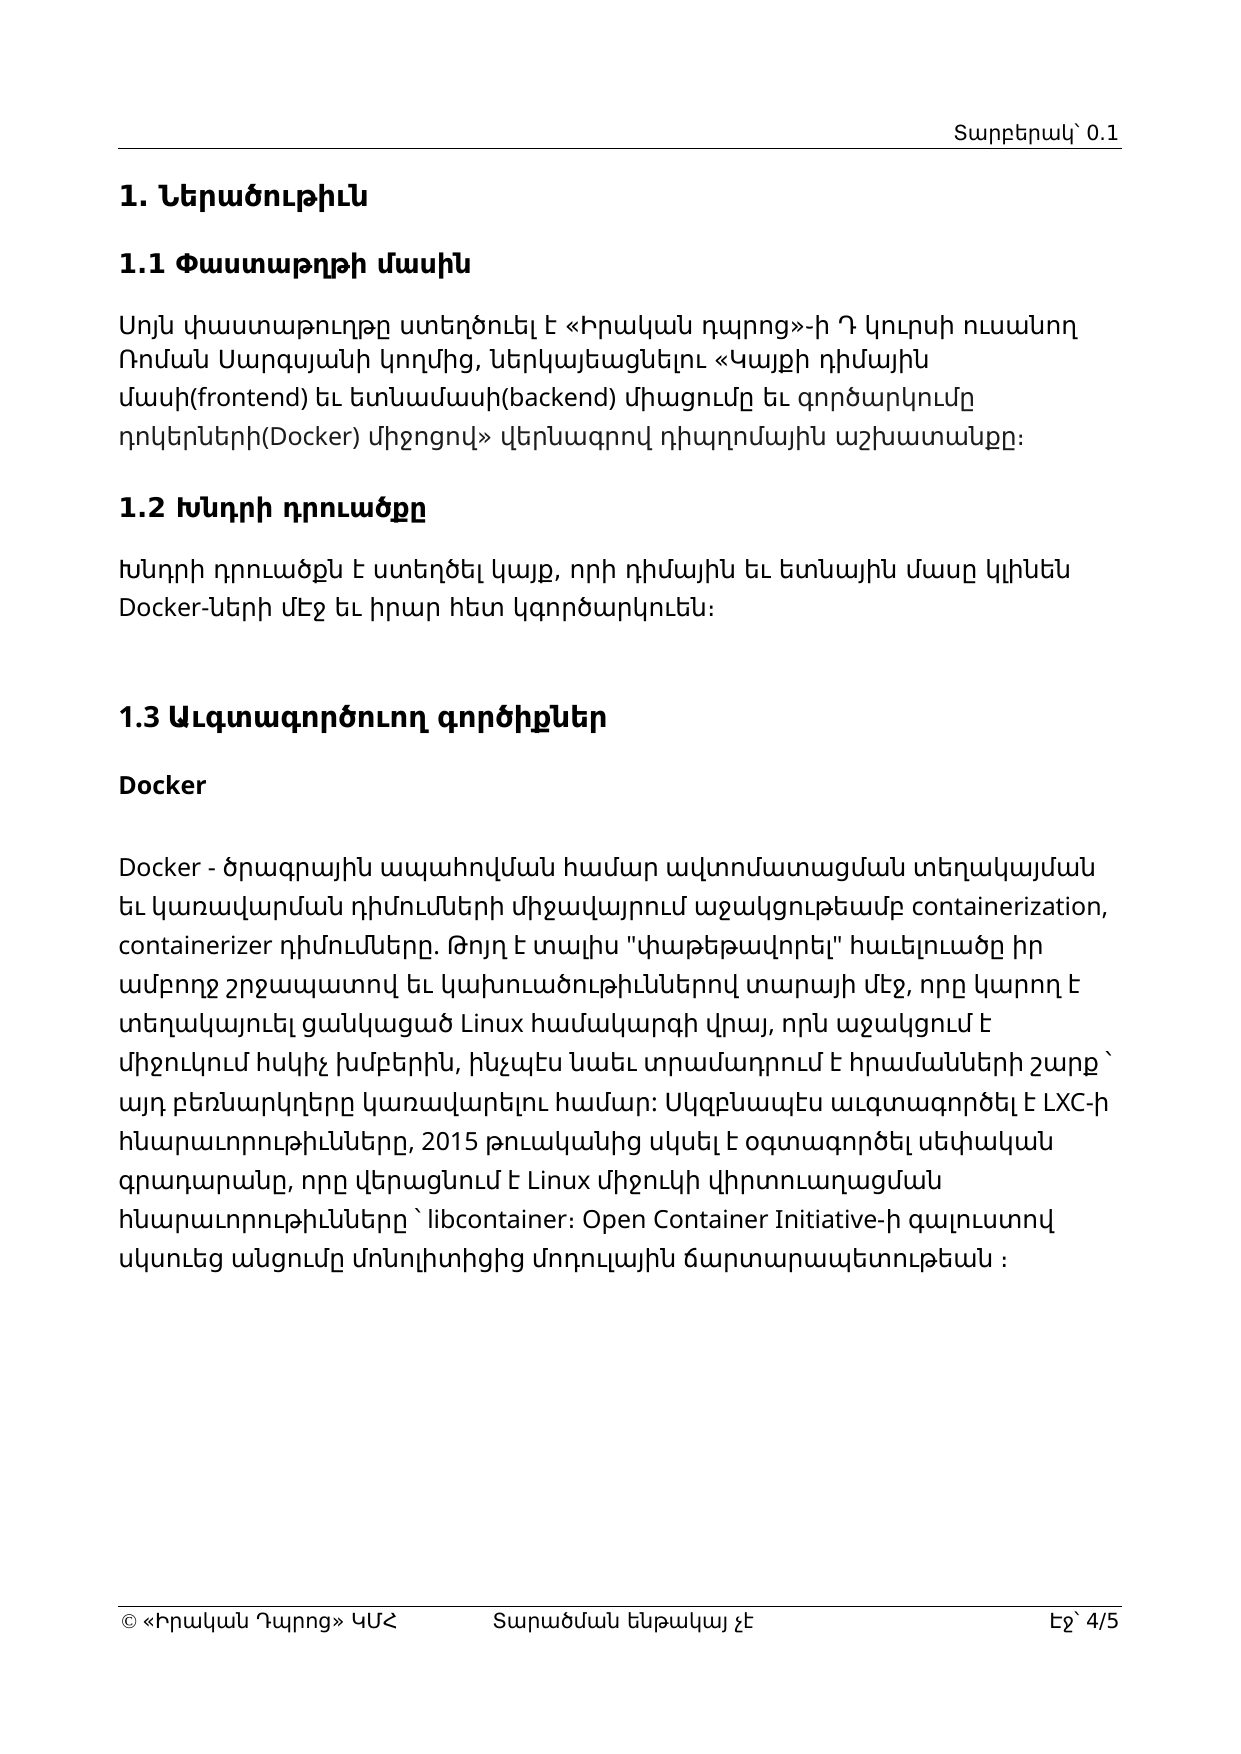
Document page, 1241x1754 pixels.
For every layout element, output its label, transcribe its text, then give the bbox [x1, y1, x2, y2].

subtitle Խնդրի դրուածքը [118, 492, 1122, 524]
subtitle Ներածութիւն [118, 179, 1122, 213]
text Docker - ծրագրային ապահովման համար ավտոմատացման տեղակայման եւ կառավարման դիմումների միջավայրում աջակցութեամբ containerization, containerizer դիմումները. Թոյղ է տալիս "փաթեթավորել" հաւելուածը իր ամբողջ շրջապատով եւ կախուածութիւններով տարայի մէջ, որը կարող է տեղակայուել ցանկացած Linux համակարգի վրայ, որն աջակցում է միջուկում հսկիչ խմբերին, ինչպէս նաեւ տրամադրում է հրամանների շարք ՝ այդ բեռնարկղերը կառավարելու համար: Սկզբնապէս աւգտագործել է LXC-ի հնարաւորութիւնները, 2015 թուականից սկսել է օգտագործել սեփական գրադարանը, որը վերացնում է Linux միջուկի վիրտուաղացման հնարաւորութիւնները ՝ libcontainer։ Open Container Initiative-ի գալուստով սկսուեց անցումը մոնոլիտիցից մոդուլային ճարտարապետութեան ։ [118, 849, 1122, 1275]
subtitle 1.3 Աւգտագործուող գործիքներ [118, 696, 1122, 736]
subtitle Փաստաթղթի մասին [118, 248, 1122, 280]
text Խնդրի դրուածքն է ստեղծել կայք, որի դիմային եւ ետնային մասը կլինեն Docker-ների մԷջ եւ իրար հետ կգործարկուեն։ [118, 555, 1122, 624]
text Սոյն փաստաթուղթը ստեղծուել է «Իրական դպրոց»֊ի Դ կուրսի ուսանող Ռոման Սարգսյանի կողմից, ներկայեացնելու «Կայքի դիմային մասի(frontend) եւ ետնամասի(backend) միացումը եւ գործարկումը դոկերների(Docker) միջոցով» վերնագրով դիպղոմային աշխատանքը։ [118, 311, 1122, 452]
text Docker [118, 767, 1122, 801]
